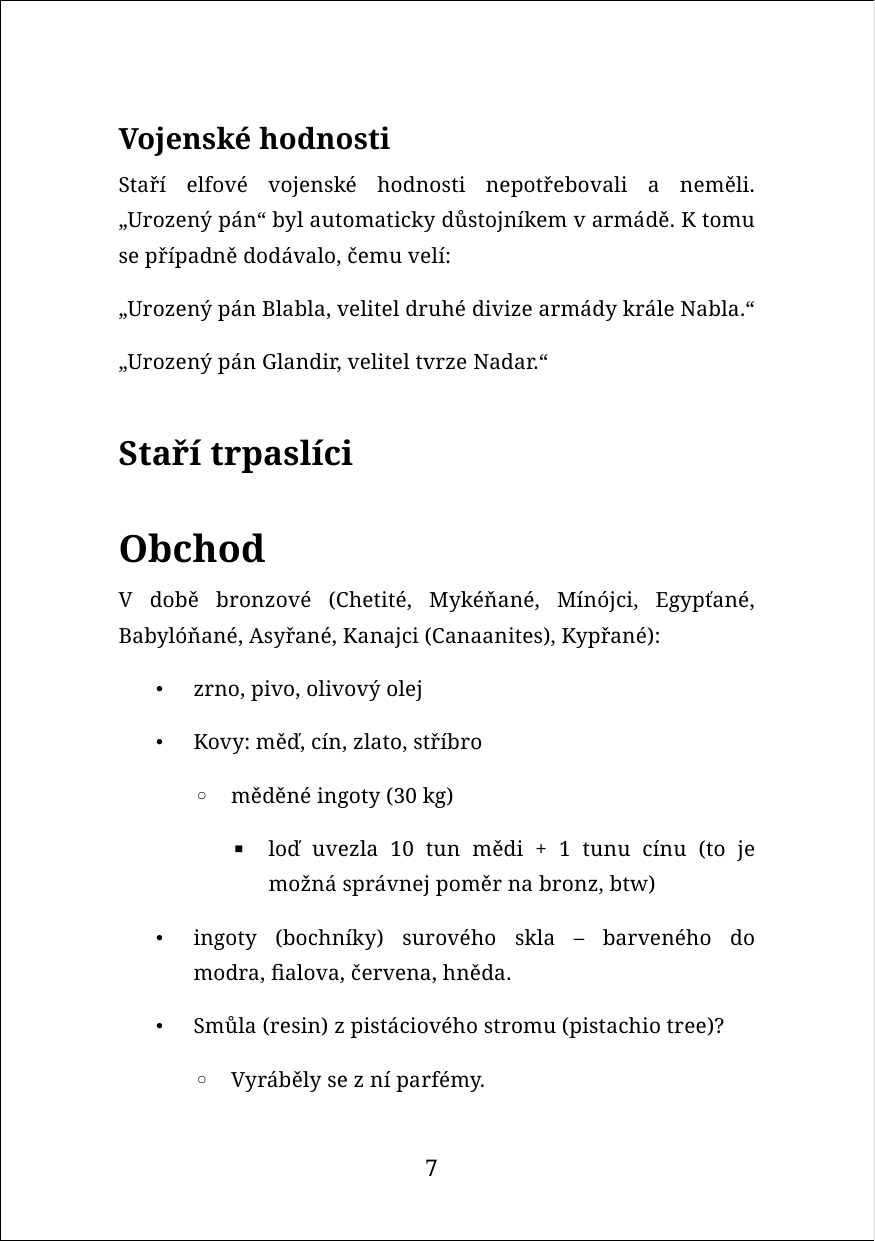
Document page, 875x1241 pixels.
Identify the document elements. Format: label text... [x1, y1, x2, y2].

text V době bronzové (Chetité, Mykéňané, Mínójci, Egypťané, Babylóňané, Asyřané, Kanajci (Canaanites), Kypřané): [118, 586, 756, 649]
list Vyráběly se z ní parfémy. [193, 1065, 756, 1093]
list Smůla (resin) z pistáciového stromu (pistachio tree)? [156, 1011, 756, 1040]
subtitle Obchod [118, 523, 756, 574]
subtitle Vojenské hodnosti [118, 118, 756, 158]
text Staří elfové vojenské hodnosti nepotřebovali a neměli. „Urozený pán“ byl automaticky důstojníkem v armádě. K tomu se případně dodávalo, čemu velí: [118, 170, 756, 269]
text „Urozený pán Blabla, velitel druhé divize armády krále Nabla.“ [118, 294, 756, 322]
list Kovy: měď, cín, zlato, stříbro [156, 727, 756, 756]
list loď uvezla 10 tun mědi + 1 tunu cínu (to je možná správnej poměr na bronz, btw) [231, 834, 756, 898]
text „Urozený pán Glandir, velitel tvrze Nadar.“ [118, 347, 756, 376]
list zrno, pivo, olivový olej [156, 674, 756, 703]
list měděné ingoty (30 kg) [193, 781, 756, 809]
list ingoty (bochníky) surového skla – barveného do modra, fialova, červena, hněda. [156, 923, 756, 987]
subtitle Staří trpaslíci [118, 430, 756, 475]
